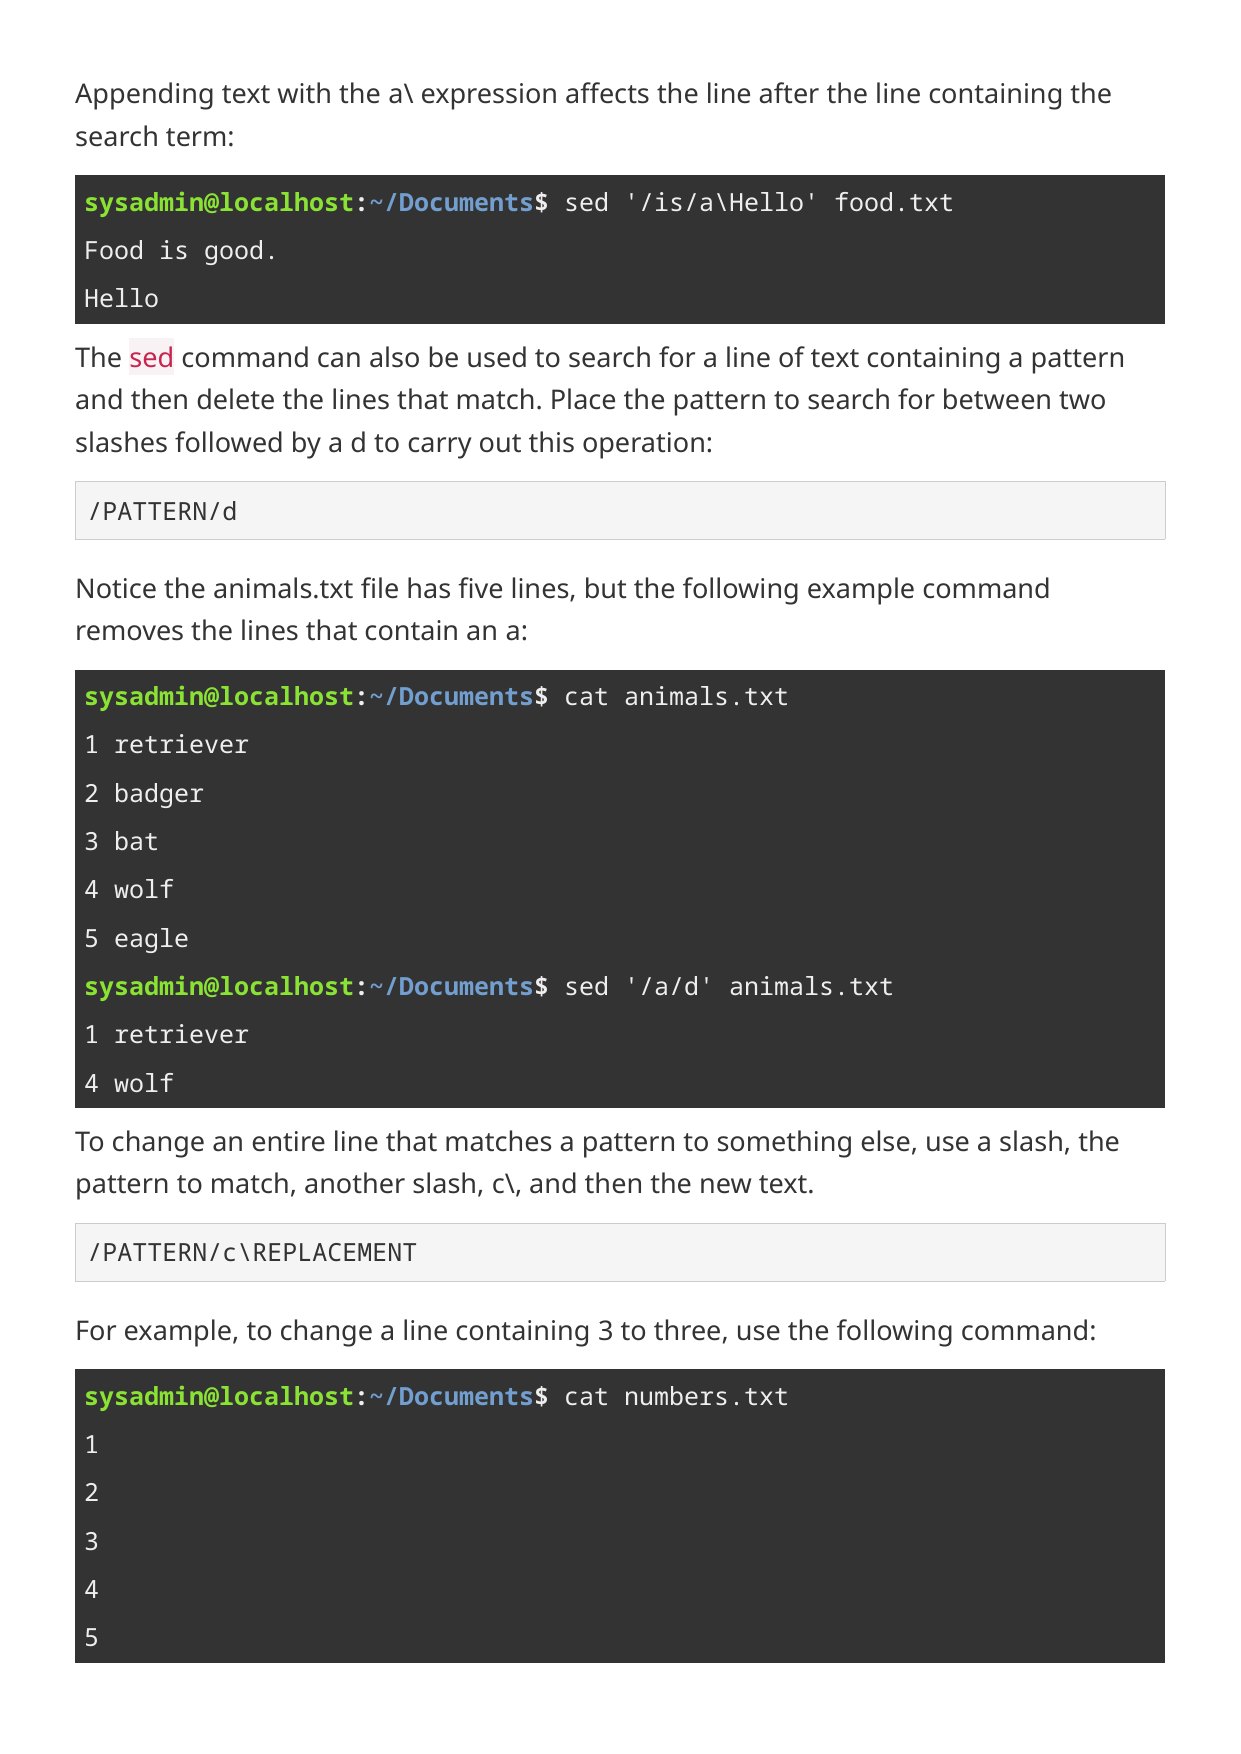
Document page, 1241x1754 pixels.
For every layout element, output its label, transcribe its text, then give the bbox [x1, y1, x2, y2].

text sysadmin@localhost:~/Documents$ cat numbers.txt [75, 1369, 1165, 1412]
text 3 [75, 1514, 1165, 1557]
text Hello [75, 272, 1165, 324]
text 1 retriever [75, 1008, 1165, 1051]
text sysadmin@localhost:~/Documents$ sed '/is/a\Hello' food.txt [75, 175, 1165, 218]
text 4 wolf [75, 1056, 1165, 1108]
text 5 eagle [75, 911, 1165, 954]
text Food is good. [75, 224, 1165, 267]
text 3 bat [75, 815, 1165, 858]
text To change an entire line that matches a pattern to something else, use a slash, the pattern to match, another slash, c\, and then the new text. [75, 1123, 1165, 1202]
text 2 [75, 1466, 1165, 1509]
text /PATTERN/c\REPLACEMENT [76, 1224, 1165, 1281]
text The sed command can also be used to search for a line of text containing a pattern and then delete the lines that match. Place the pattern to search for between two slashes followed by a d to carry out this operation: [75, 338, 1165, 460]
text 2 badger [75, 766, 1165, 809]
text 4 [75, 1562, 1165, 1606]
text /PATTERN/d [76, 482, 1165, 539]
text sysadmin@localhost:~/Documents$ sed '/a/d' animals.txt [75, 960, 1165, 1003]
text For example, to change a line containing 3 to three, use the following command: [75, 1311, 1165, 1348]
text 4 wolf [75, 863, 1165, 906]
text sysadmin@localhost:~/Documents$ cat animals.txt [75, 670, 1165, 713]
text 5 [75, 1611, 1165, 1663]
text Appending text with the a\ expression affects the line after the line containing the search term: [75, 75, 1165, 154]
text 1 retriever [75, 718, 1165, 761]
text Notice the animals.txt file has five lines, but the following example command removes the lines that contain an a: [75, 569, 1165, 648]
text 1 [75, 1417, 1165, 1461]
